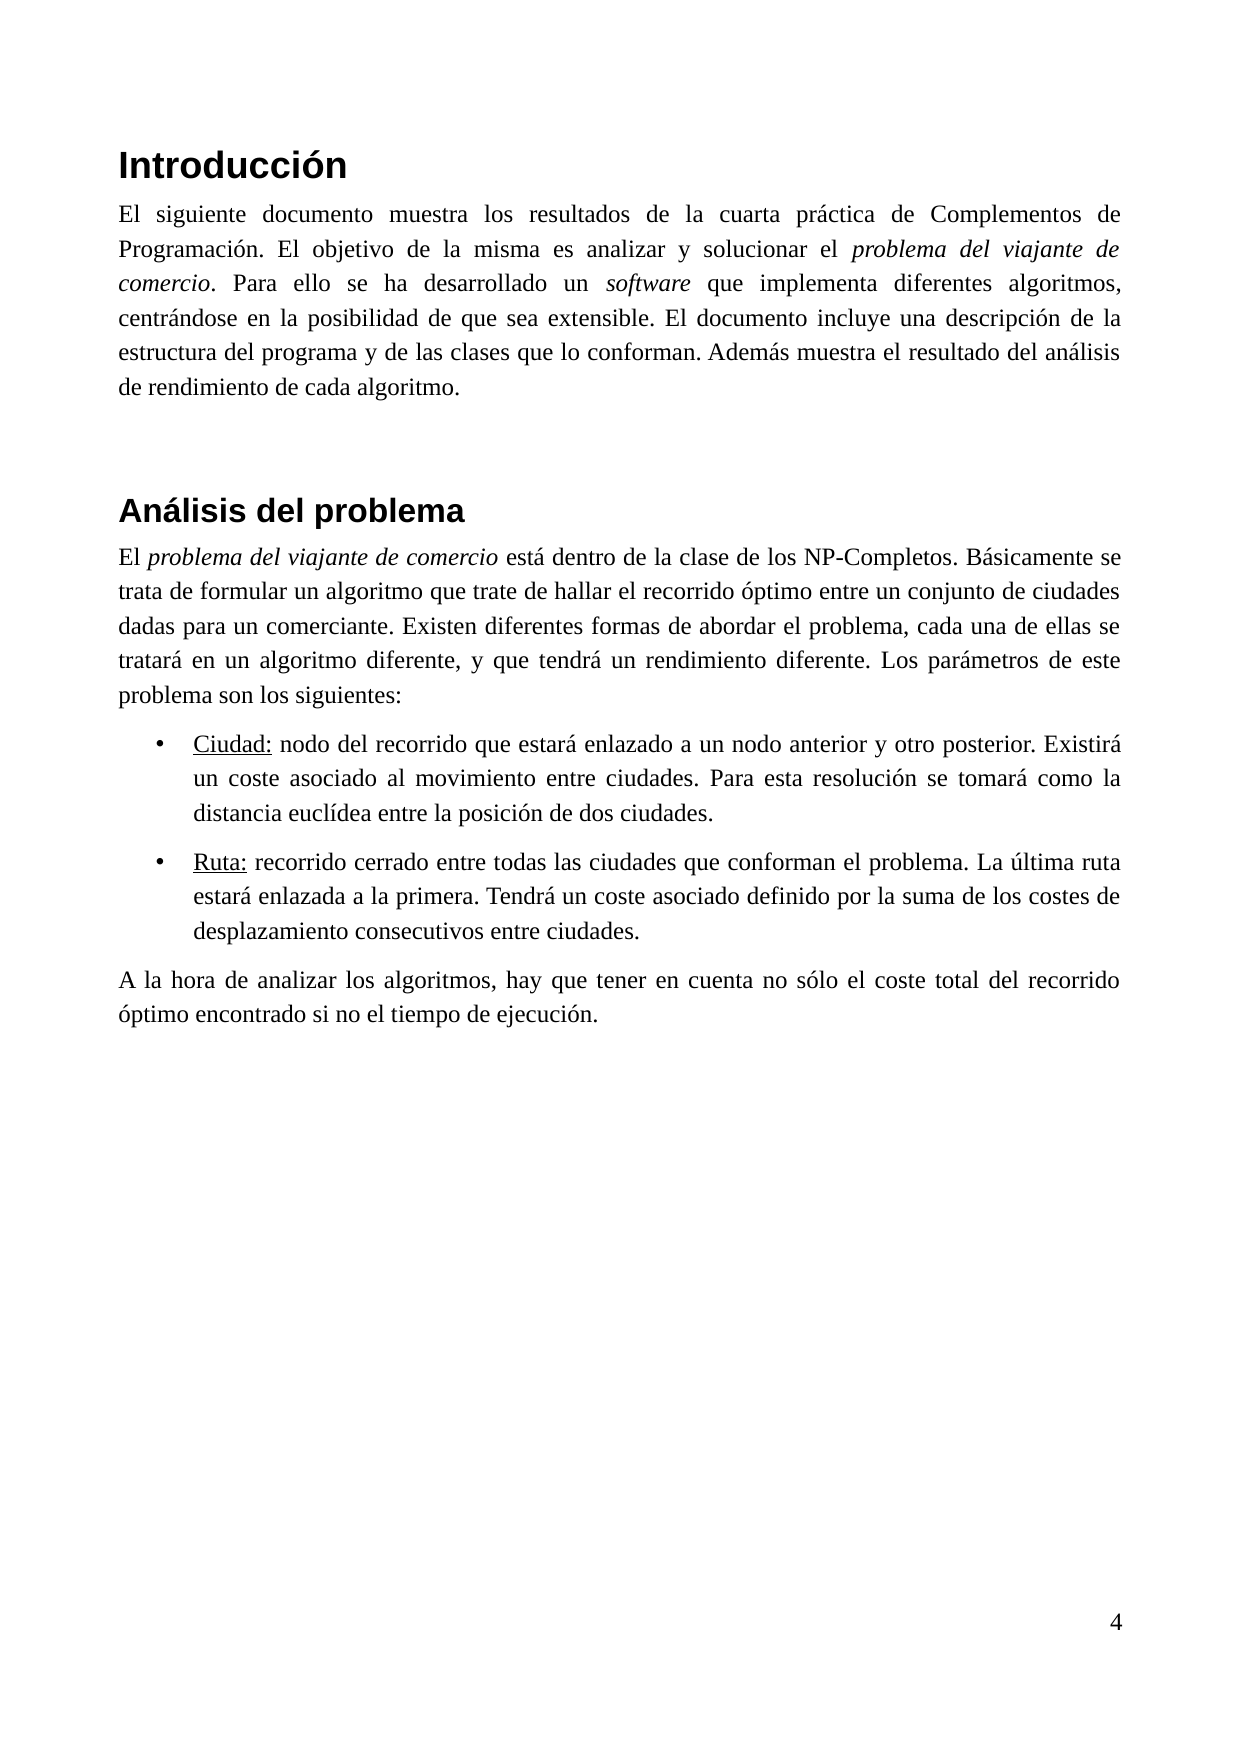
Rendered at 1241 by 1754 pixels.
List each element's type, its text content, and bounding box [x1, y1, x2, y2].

subtitle Análisis del problema [118, 491, 1122, 529]
text El problema del viajante de comercio está dentro de la clase de los NP-Completos. Básicamente se trata de formular un algoritmo que trate de hallar el recorrido óptimo entre un conjunto de ciudades dadas para un comerciante. Existen diferentes formas de abordar el problema, cada una de ellas se tratará en un algoritmo diferente, y que tendrá un rendimiento diferente. Los parámetros de este problema son los siguientes: [118, 542, 1122, 708]
subtitle Introducción [118, 143, 1122, 187]
text A la hora de analizar los algoritmos, hay que tener en cuenta no sólo el coste total del recorrido óptimo encontrado si no el tiempo de ejecución. [118, 965, 1122, 1028]
text El siguiente documento muestra los resultados de la cuarta práctica de Complementos de Programación. El objetivo de la misma es analizar y solucionar el problema del viajante de comercio. Para ello se ha desarrollado un software que implementa diferentes algoritmos, centrándose en la posibilidad de que sea extensible. El documento incluye una descripción de la estructura del programa y de las clases que lo conforman. Además muestra el resultado del análisis de rendimiento de cada algoritmo. [118, 199, 1122, 400]
list Ciudad: nodo del recorrido que estará enlazado a un nodo anterior y otro posterior. Existirá un coste asociado al movimiento entre ciudades. Para esta resolución se tomará como la distancia euclídea entre la posición de dos ciudades. [156, 729, 1122, 826]
list Ruta: recorrido cerrado entre todas las ciudades que conforman el problema. La última ruta estará enlazada a la primera. Tendrá un coste asociado definido por la suma de los costes de desplazamiento consecutivos entre ciudades. [156, 847, 1122, 944]
